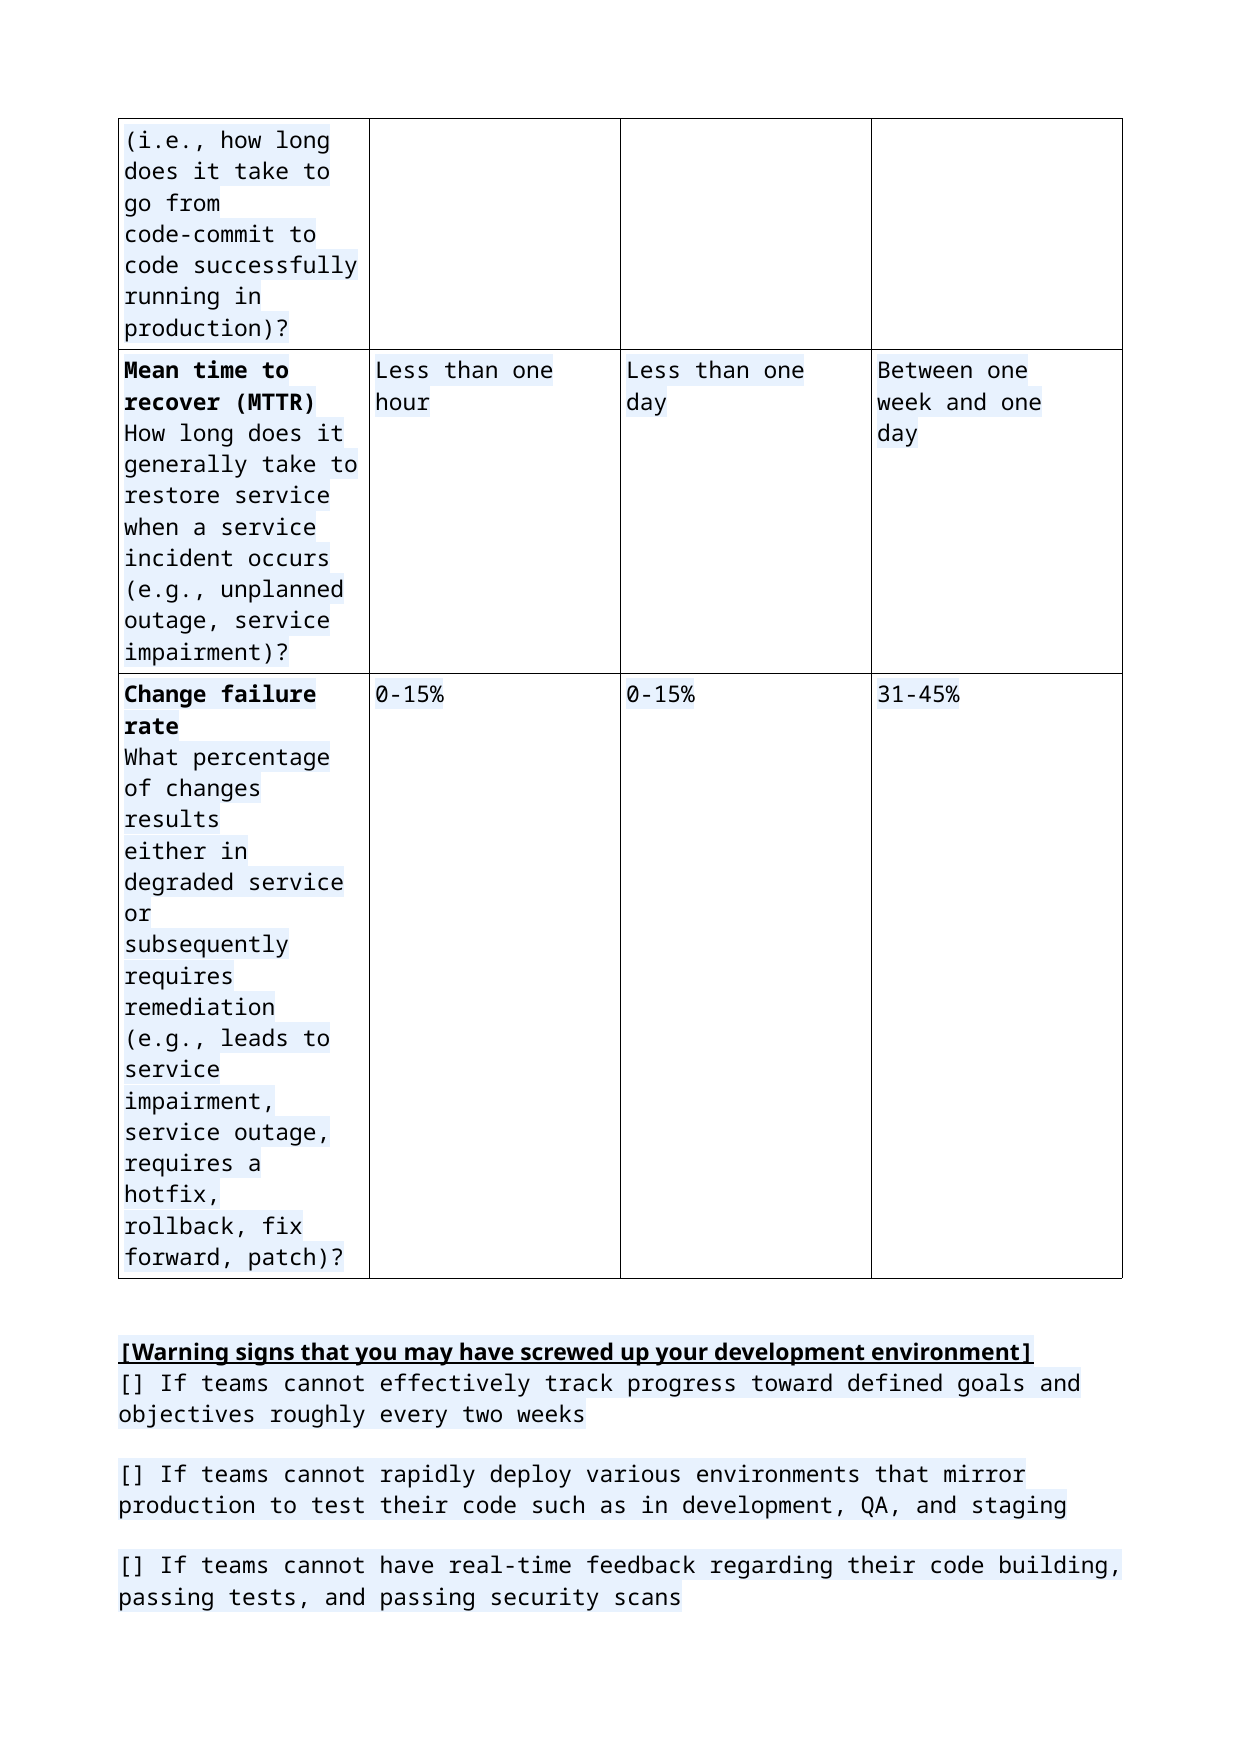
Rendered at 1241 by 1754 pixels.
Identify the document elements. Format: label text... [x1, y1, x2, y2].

table_cell Less than one day [621, 350, 871, 672]
text [] If teams cannot effectively track progress toward defined goals and objectives roughly every two weeks [118, 1367, 1122, 1429]
table_cell [370, 119, 620, 348]
table_cell [621, 119, 871, 348]
table_cell [872, 119, 1122, 348]
table_cell (i.e., how long does it take to go from code-commit to code successfully running in production)? [119, 119, 369, 348]
table_cell 0-15% [621, 674, 871, 1278]
table_cell 0-15% [370, 674, 620, 1278]
text [Warning signs that you may have screwed up your development environment] [118, 1335, 1122, 1367]
text [] If teams cannot rapidly deploy various environments that mirror production to test their code such as in development, QA, and staging [118, 1458, 1122, 1520]
text [] If teams cannot have real-time feedback regarding their code building, passing tests, and passing security scans [118, 1549, 1122, 1612]
table_cell Less than one hour [370, 350, 620, 672]
table_cell Between one week and one day [872, 350, 1122, 672]
table_cell Change failure rate What percentage of changes results either in degraded service or subsequently requires remediation (e.g., leads to service impairment, service outage, requires a hotfix, rollback, fix forward, patch)? [119, 674, 369, 1278]
table_cell 31-45% [872, 674, 1122, 1278]
table_cell Mean time to recover (MTTR) How long does it generally take to restore service when a service incident occurs (e.g., unplanned outage, service impairment)? [119, 350, 369, 672]
